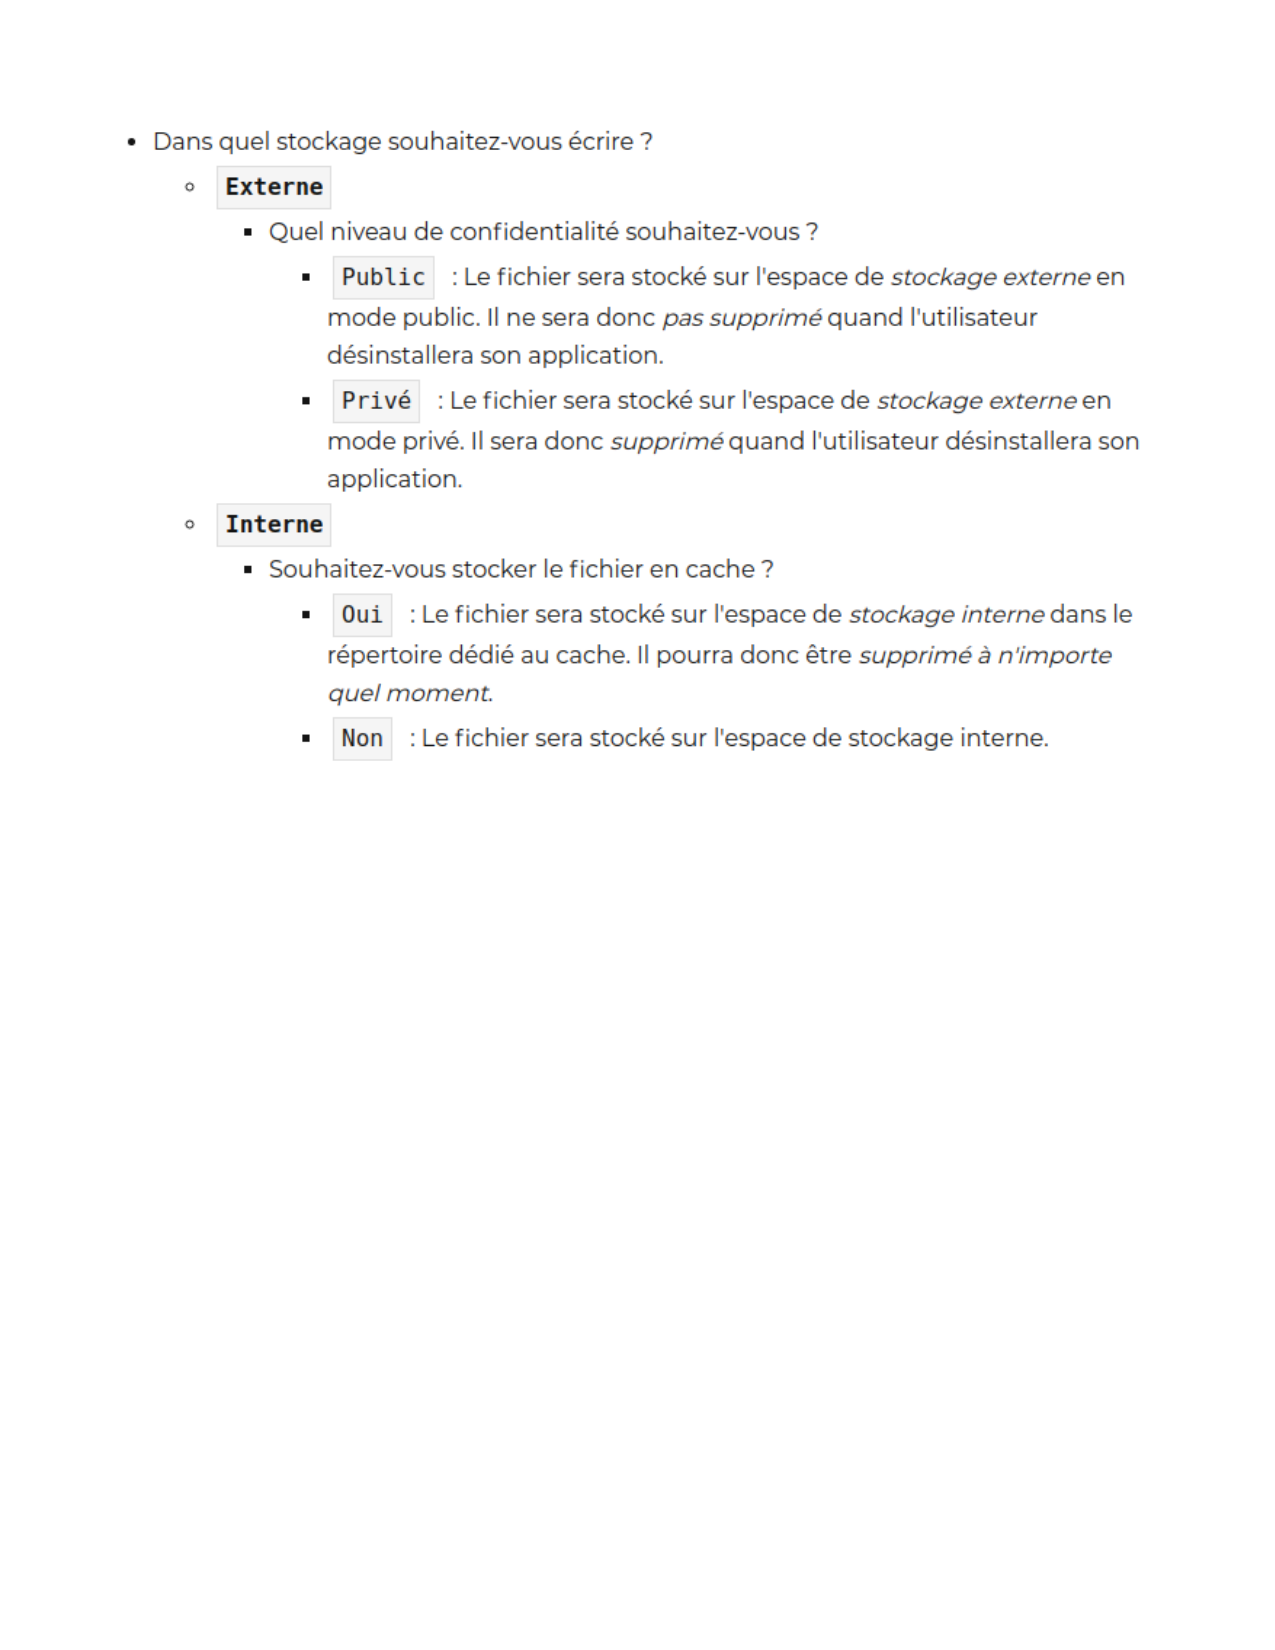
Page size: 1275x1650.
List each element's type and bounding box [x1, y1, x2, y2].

picture [118, 118, 1157, 777]
